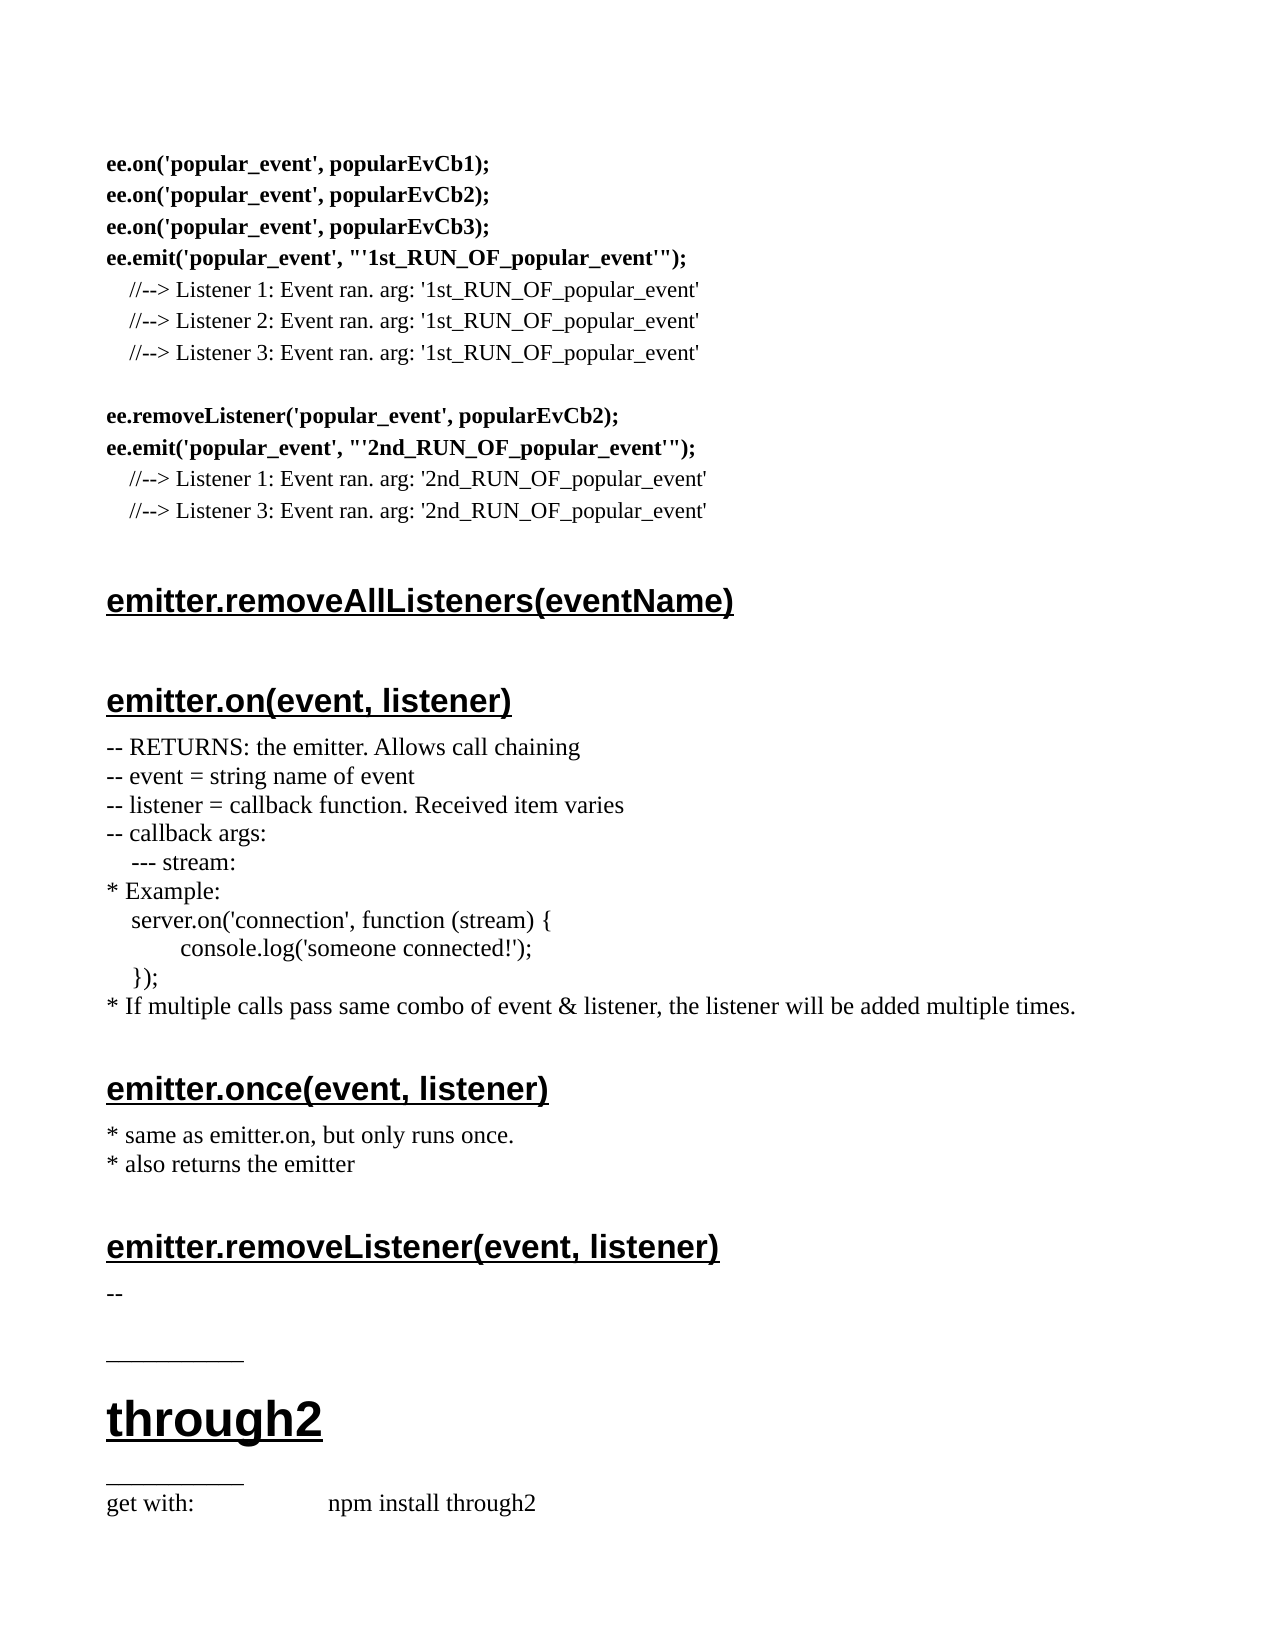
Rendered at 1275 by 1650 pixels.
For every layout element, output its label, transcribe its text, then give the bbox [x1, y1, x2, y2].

text ___________ [106, 1336, 1158, 1364]
text * same as emitter.on, but only runs once. [106, 1120, 1158, 1149]
text -- callback args: [106, 818, 1158, 847]
text console.log('someone connected!'); [106, 933, 1158, 962]
text server.on('connection', function (stream) { [106, 905, 1158, 933]
subtitle emitter.on(event, listener) [106, 681, 1158, 720]
text * also returns the emitter [106, 1149, 1158, 1178]
text ee.on('popular_event', popularEvCb3); [106, 213, 1158, 239]
text get with: npm install through2 [106, 1488, 1158, 1517]
text -- event = string name of event [106, 761, 1158, 790]
text //--> Listener 3: Event ran. arg: '2nd_RUN_OF_popular_event' [106, 497, 1158, 523]
text ___________ [106, 1459, 1158, 1488]
text ee.on('popular_event', popularEvCb2); [106, 181, 1158, 208]
text ee.emit('popular_event', "'1st_RUN_OF_popular_event'"); [106, 244, 1158, 271]
text //--> Listener 2: Event ran. arg: '1st_RUN_OF_popular_event' [106, 307, 1158, 334]
text //--> Listener 1: Event ran. arg: '2nd_RUN_OF_popular_event' [106, 465, 1158, 492]
text -- RETURNS: the emitter. Allows call chaining [106, 732, 1158, 761]
text * Example: [106, 876, 1158, 905]
text ee.removeListener('popular_event', popularEvCb2); [106, 402, 1158, 428]
text --- stream: [106, 847, 1158, 876]
text ee.on('popular_event', popularEvCb1); [106, 150, 1158, 176]
text -- [106, 1278, 1158, 1307]
text * If multiple calls pass same combo of event & listener, the listener will be added multiple times. [106, 991, 1158, 1020]
subtitle emitter.once(event, listener) [106, 1069, 1158, 1108]
text }); [106, 962, 1158, 991]
subtitle emitter.removeAllListeners(eventName) [106, 581, 1158, 619]
text -- listener = callback function. Received item varies [106, 790, 1158, 818]
subtitle emitter.removeListener(event, listener) [106, 1227, 1158, 1266]
text //--> Listener 3: Event ran. arg: '1st_RUN_OF_popular_event' [106, 339, 1158, 365]
text //--> Listener 1: Event ran. arg: '1st_RUN_OF_popular_event' [106, 276, 1158, 302]
text ee.emit('popular_event', "'2nd_RUN_OF_popular_event'"); [106, 434, 1158, 460]
subtitle through2 [106, 1389, 1158, 1447]
